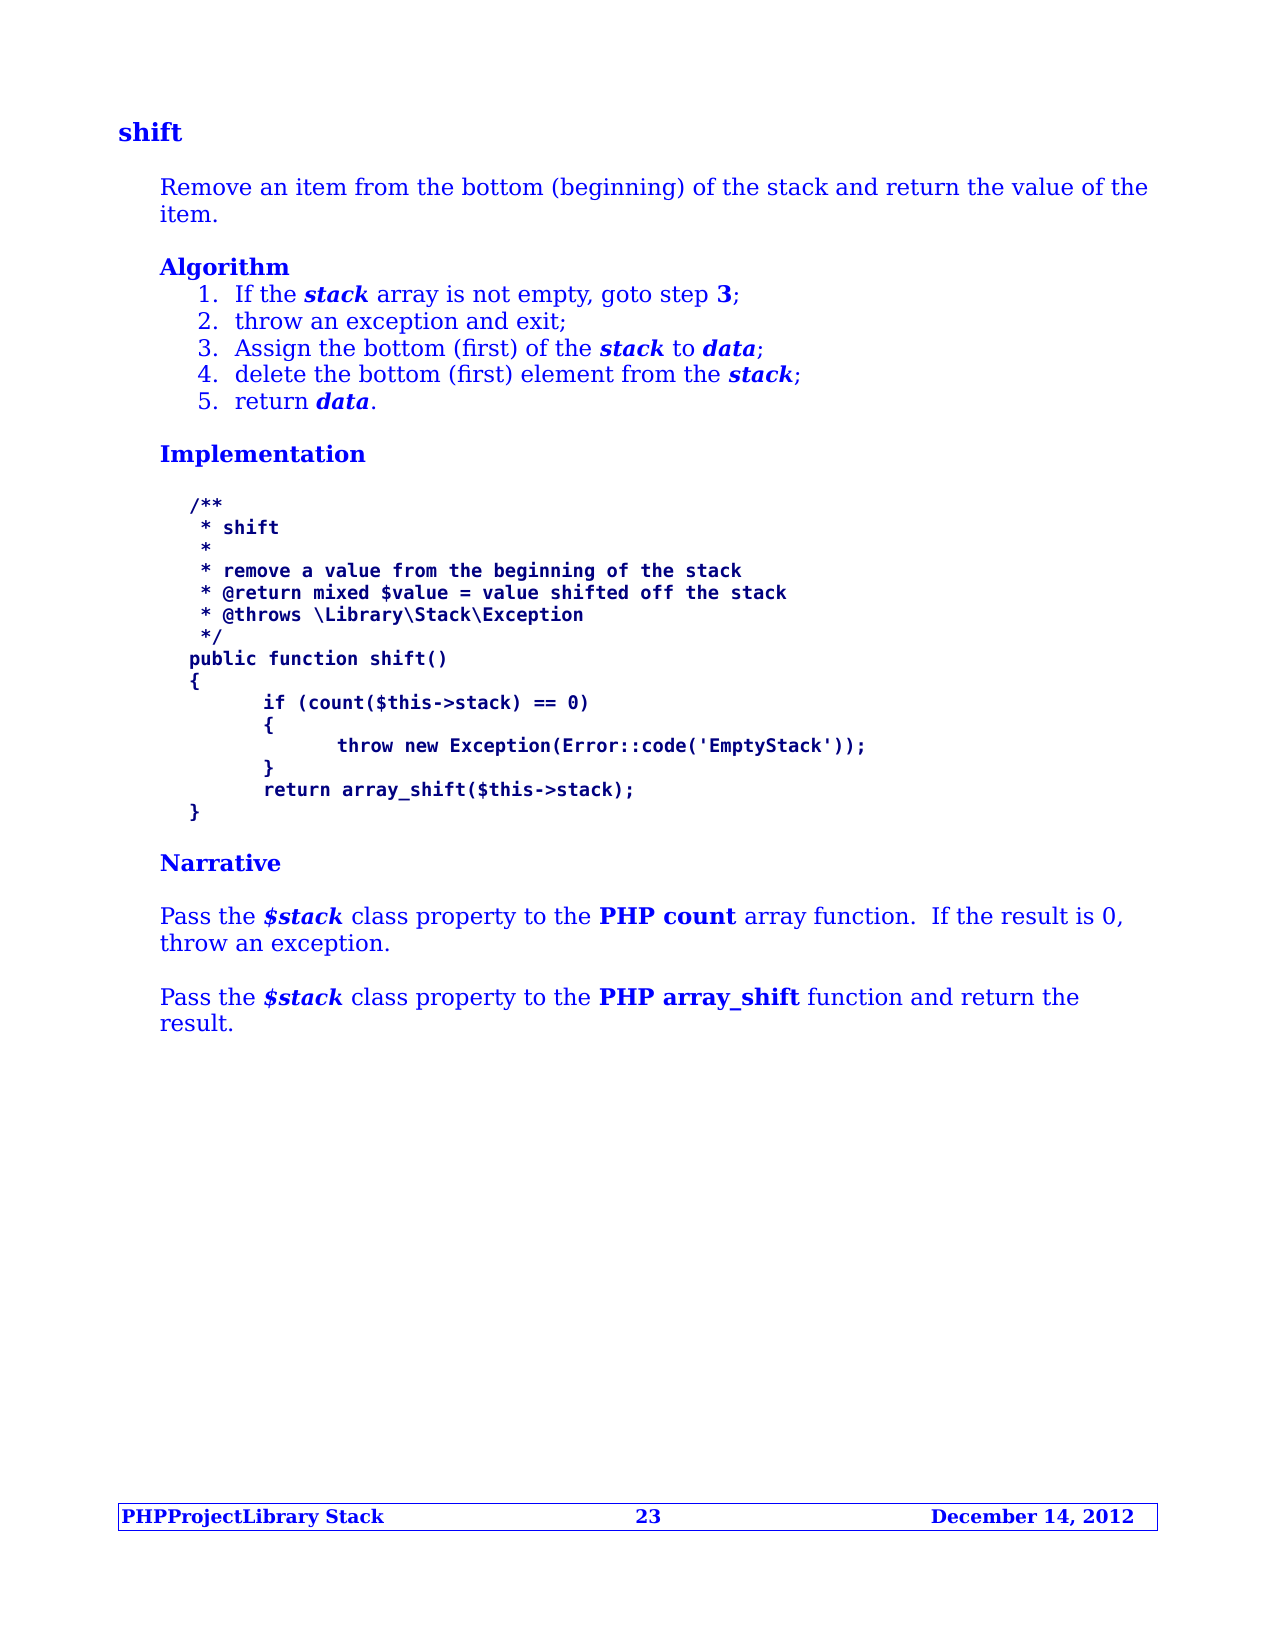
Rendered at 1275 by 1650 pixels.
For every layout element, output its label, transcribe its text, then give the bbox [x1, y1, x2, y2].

list * [189, 539, 1157, 561]
list * shift [189, 517, 1157, 539]
list /** [189, 495, 1157, 517]
title shift [118, 118, 1157, 147]
list */ [189, 626, 1157, 648]
list } [189, 757, 1157, 779]
list if (count($this->stack) == 0) [189, 692, 1157, 714]
list } [189, 801, 1157, 823]
text Remove an item from the bottom (beginning) of the stack and return the value of the item. [159, 174, 1157, 227]
list { [189, 670, 1157, 692]
list Assign the bottom (first) of the stack to data; [197, 335, 1157, 361]
list * @return mixed $value = value shifted off the stack [189, 582, 1157, 604]
list * remove a value from the beginning of the stack [189, 561, 1157, 582]
text Implementation [159, 441, 1157, 468]
list public function shift() [189, 648, 1157, 670]
text Pass the $stack class property to the PHP count array function. If the result is 0, throw an exception. [159, 903, 1157, 957]
list throw new Exception(Error::code('EmptyStack')); [189, 736, 1157, 757]
list throw an exception and exit; [197, 308, 1157, 335]
list * @throws \Library\Stack\Exception [189, 604, 1157, 626]
text Narrative [159, 850, 1157, 877]
list { [189, 714, 1157, 736]
list delete the bottom (first) element from the stack; [197, 361, 1157, 388]
text Pass the $stack class property to the PHP array_shift function and return the result. [159, 983, 1157, 1037]
list return array_shift($this->stack); [189, 779, 1157, 801]
list return data. [197, 388, 1157, 415]
list If the stack array is not empty, goto step 3; [197, 281, 1157, 308]
text Algorithm [159, 254, 1157, 281]
